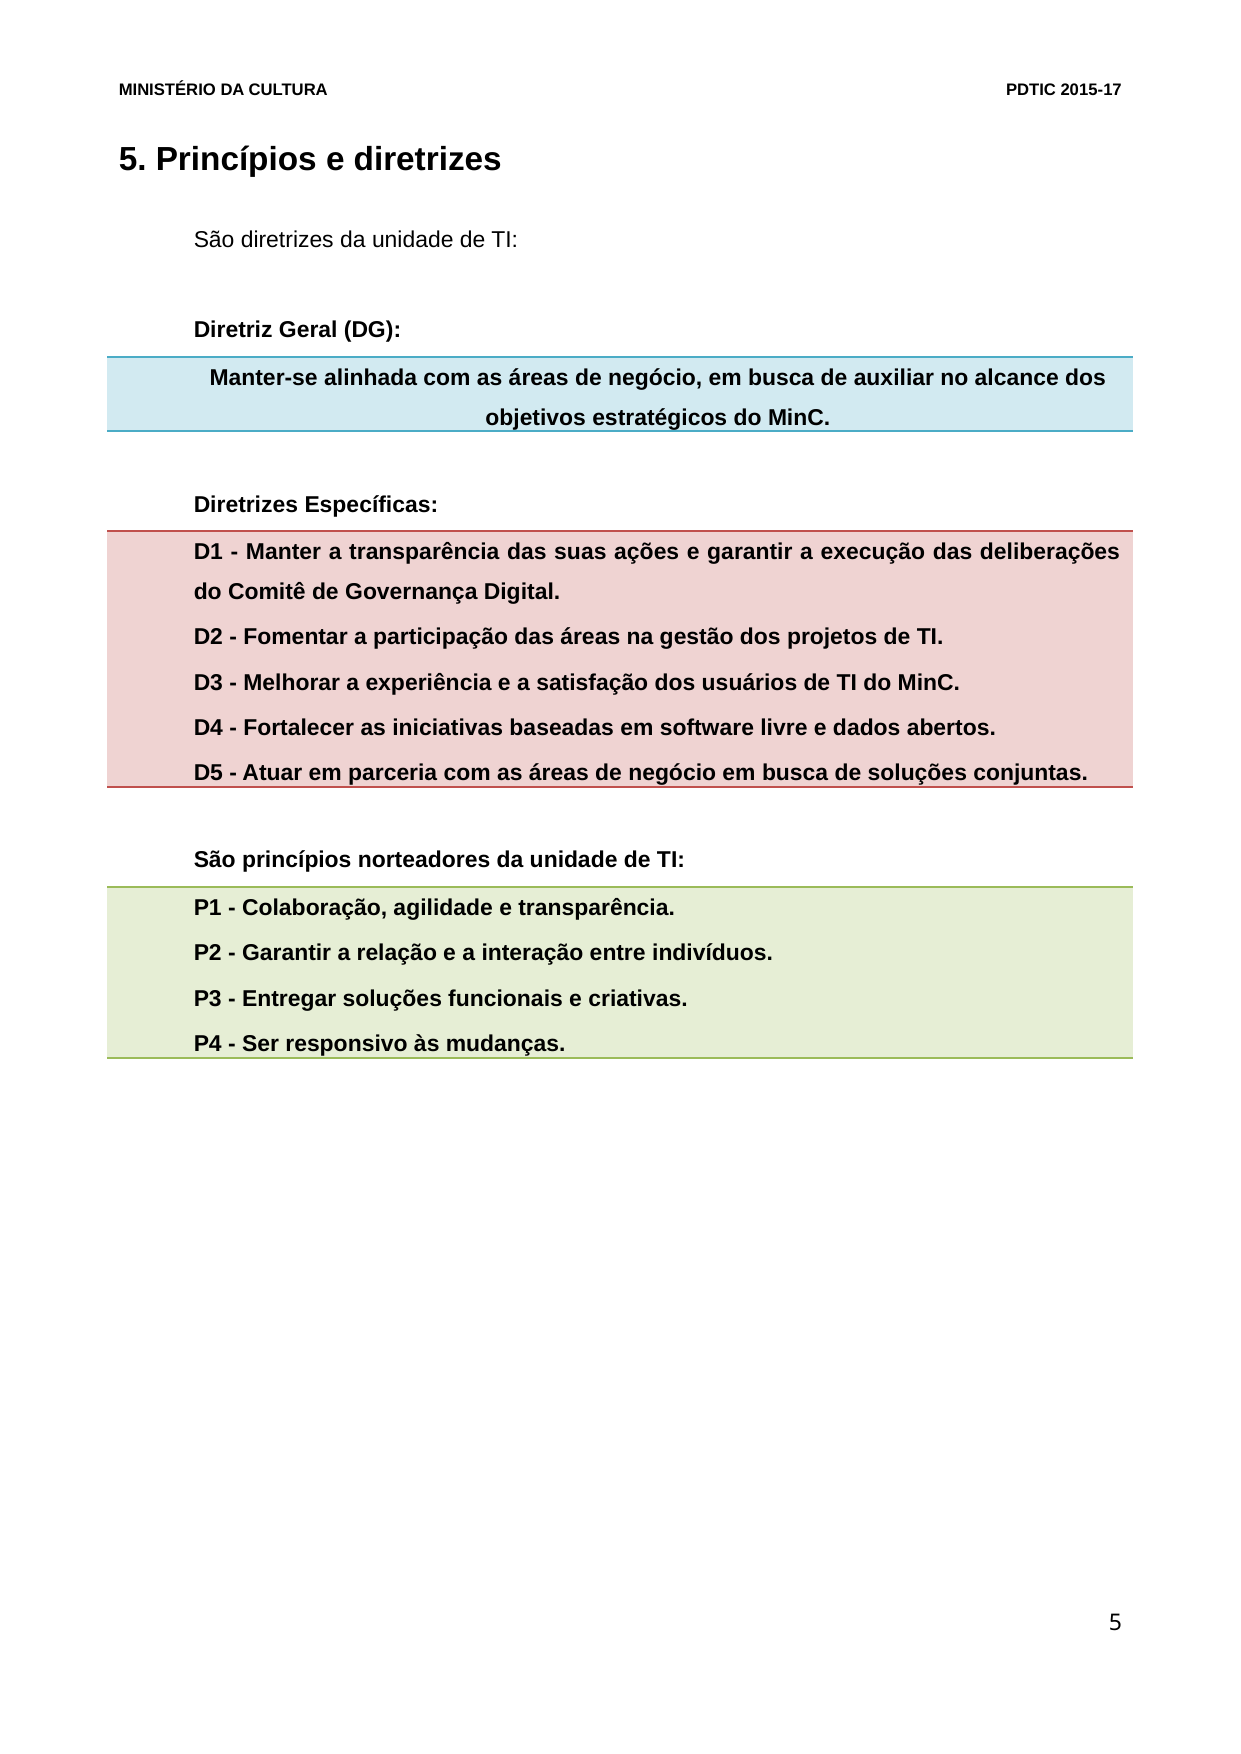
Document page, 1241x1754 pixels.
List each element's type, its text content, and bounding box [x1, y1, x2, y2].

table_header D1 - Manter a transparência das suas ações e garantir a execução das deliberações do Comitê de Governança Digital. D2 - Fomentar a participação das áreas na gestão dos projetos de TI. D3 - Melhorar a experiência e a satisfação dos usuários de TI do MinC. D4 - Fortalecer as iniciativas baseadas em software livre e dados abertos. D5 - Atuar em parceria com as áreas de negócio em busca de soluções conjuntas. [107, 532, 1133, 786]
text São diretrizes da unidade de TI: [118, 226, 1122, 252]
text Diretrizes Específicas: [118, 491, 1122, 517]
table_header P1 - Colaboração, agilidade e transparência. P2 - Garantir a relação e a interação entre indivíduos. P3 - Entregar soluções funcionais e criativas. P4 - Ser responsivo às mudanças. [107, 888, 1133, 1057]
table_header Manter-se alinhada com as áreas de negócio, em busca de auxiliar no alcance dos objetivos estratégicos do MinC. [107, 358, 1133, 430]
subtitle 5. Princípios e diretrizes [118, 139, 1122, 178]
text São princípios norteadores da unidade de TI: [118, 846, 1122, 873]
text Diretriz Geral (DG): [118, 316, 1122, 343]
